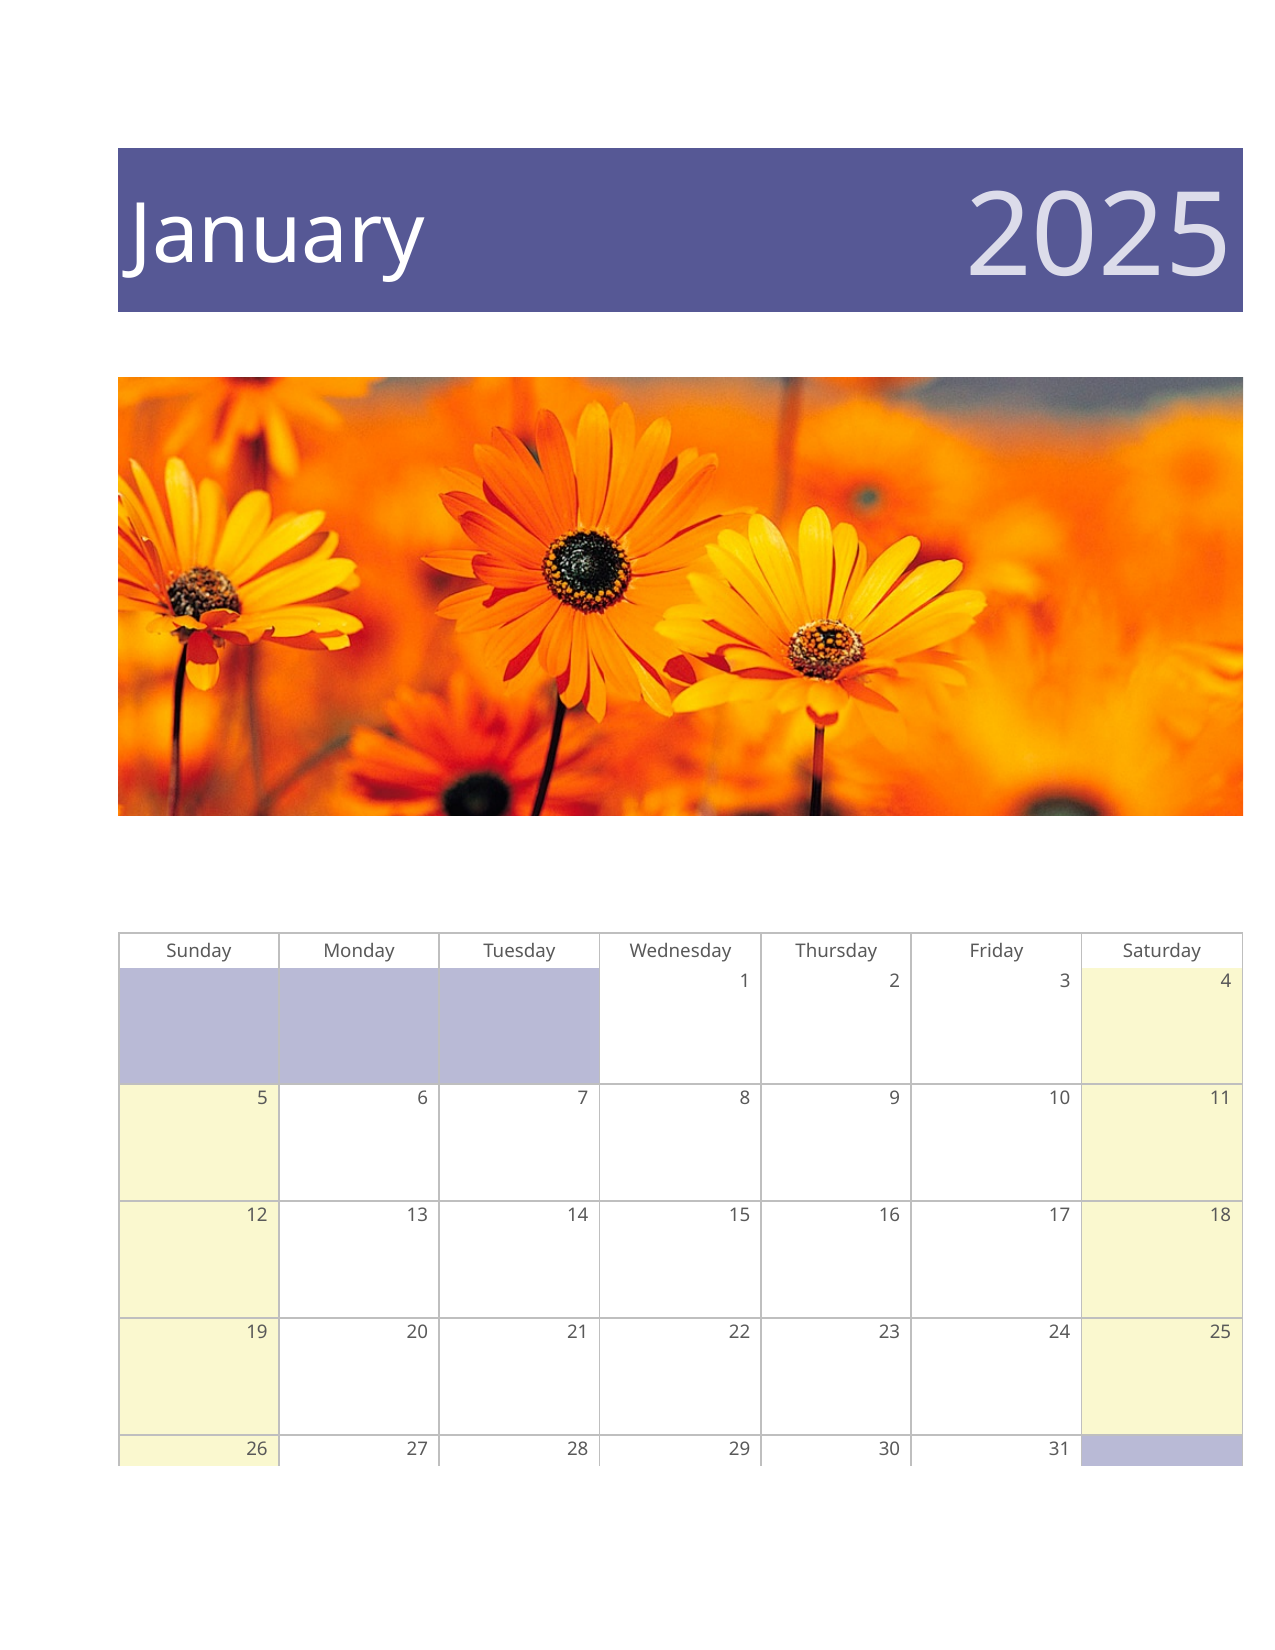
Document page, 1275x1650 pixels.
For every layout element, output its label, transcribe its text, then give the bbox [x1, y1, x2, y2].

table_cell [1082, 993, 1242, 1083]
table_cell 30 [762, 1436, 910, 1466]
table_header Friday [912, 934, 1081, 967]
table_cell [762, 1344, 910, 1434]
table_cell [912, 1344, 1081, 1434]
table_cell [280, 1227, 438, 1317]
table_cell 5 [120, 1085, 278, 1110]
table_header January [118, 148, 782, 312]
table_cell 3 [912, 968, 1081, 993]
table_header Tuesday [440, 934, 599, 967]
table_cell [280, 1110, 438, 1200]
table_cell [762, 1227, 910, 1317]
table_cell [280, 968, 438, 993]
table_cell 23 [762, 1319, 910, 1344]
table_cell [600, 1110, 760, 1200]
table_cell 21 [440, 1319, 599, 1344]
table_cell 12 [120, 1202, 278, 1227]
table_cell 6 [280, 1085, 438, 1110]
table_cell [120, 1344, 278, 1434]
table_cell 27 [280, 1436, 438, 1466]
table_cell 13 [280, 1202, 438, 1227]
table_cell [912, 1227, 1081, 1317]
picture [118, 377, 1244, 816]
table_cell [120, 968, 278, 993]
table_cell [120, 1110, 278, 1200]
table_cell 24 [912, 1319, 1081, 1344]
table_cell [280, 1344, 438, 1434]
table_cell [762, 1110, 910, 1200]
table_cell [600, 1344, 760, 1434]
table_cell [1082, 1436, 1242, 1466]
table_cell [120, 993, 278, 1083]
table_cell 14 [440, 1202, 599, 1227]
table_cell 10 [912, 1085, 1081, 1110]
table_cell [440, 1344, 599, 1434]
table_cell [280, 993, 438, 1083]
table_cell 11 [1082, 1085, 1242, 1110]
table_cell [600, 1227, 760, 1317]
table_cell [120, 1227, 278, 1317]
table_cell [762, 993, 910, 1083]
table_cell 2 [762, 968, 910, 993]
table_header Wednesday [600, 934, 760, 967]
table_cell [1082, 1227, 1242, 1317]
table_cell 1 [600, 968, 760, 993]
table_cell 4 [1082, 968, 1242, 993]
table_cell 17 [912, 1202, 1081, 1227]
table_cell 25 [1082, 1319, 1242, 1344]
table_cell [1082, 1344, 1242, 1434]
table_cell [1082, 1110, 1242, 1200]
table_cell 8 [600, 1085, 760, 1110]
table_cell [440, 1227, 599, 1317]
table_header Monday [280, 934, 438, 967]
table_cell [912, 993, 1081, 1083]
table_cell 9 [762, 1085, 910, 1110]
table_cell 29 [600, 1436, 760, 1466]
table_cell 16 [762, 1202, 910, 1227]
table_cell 18 [1082, 1202, 1242, 1227]
table_cell 7 [440, 1085, 599, 1110]
table_cell [440, 1110, 599, 1200]
table_header Sunday [120, 934, 278, 967]
table_header Thursday [762, 934, 910, 967]
table_cell 28 [440, 1436, 599, 1466]
table_cell [440, 993, 599, 1083]
table_cell [912, 1110, 1081, 1200]
table_header 2025 [782, 148, 1243, 312]
table_cell [440, 968, 599, 993]
table_cell 20 [280, 1319, 438, 1344]
table_cell 22 [600, 1319, 760, 1344]
table_cell [600, 993, 760, 1083]
table_cell 31 [912, 1436, 1081, 1466]
table_cell 15 [600, 1202, 760, 1227]
table_cell 26 [120, 1436, 278, 1466]
table_header Saturday [1082, 934, 1242, 967]
table_cell 19 [120, 1319, 278, 1344]
